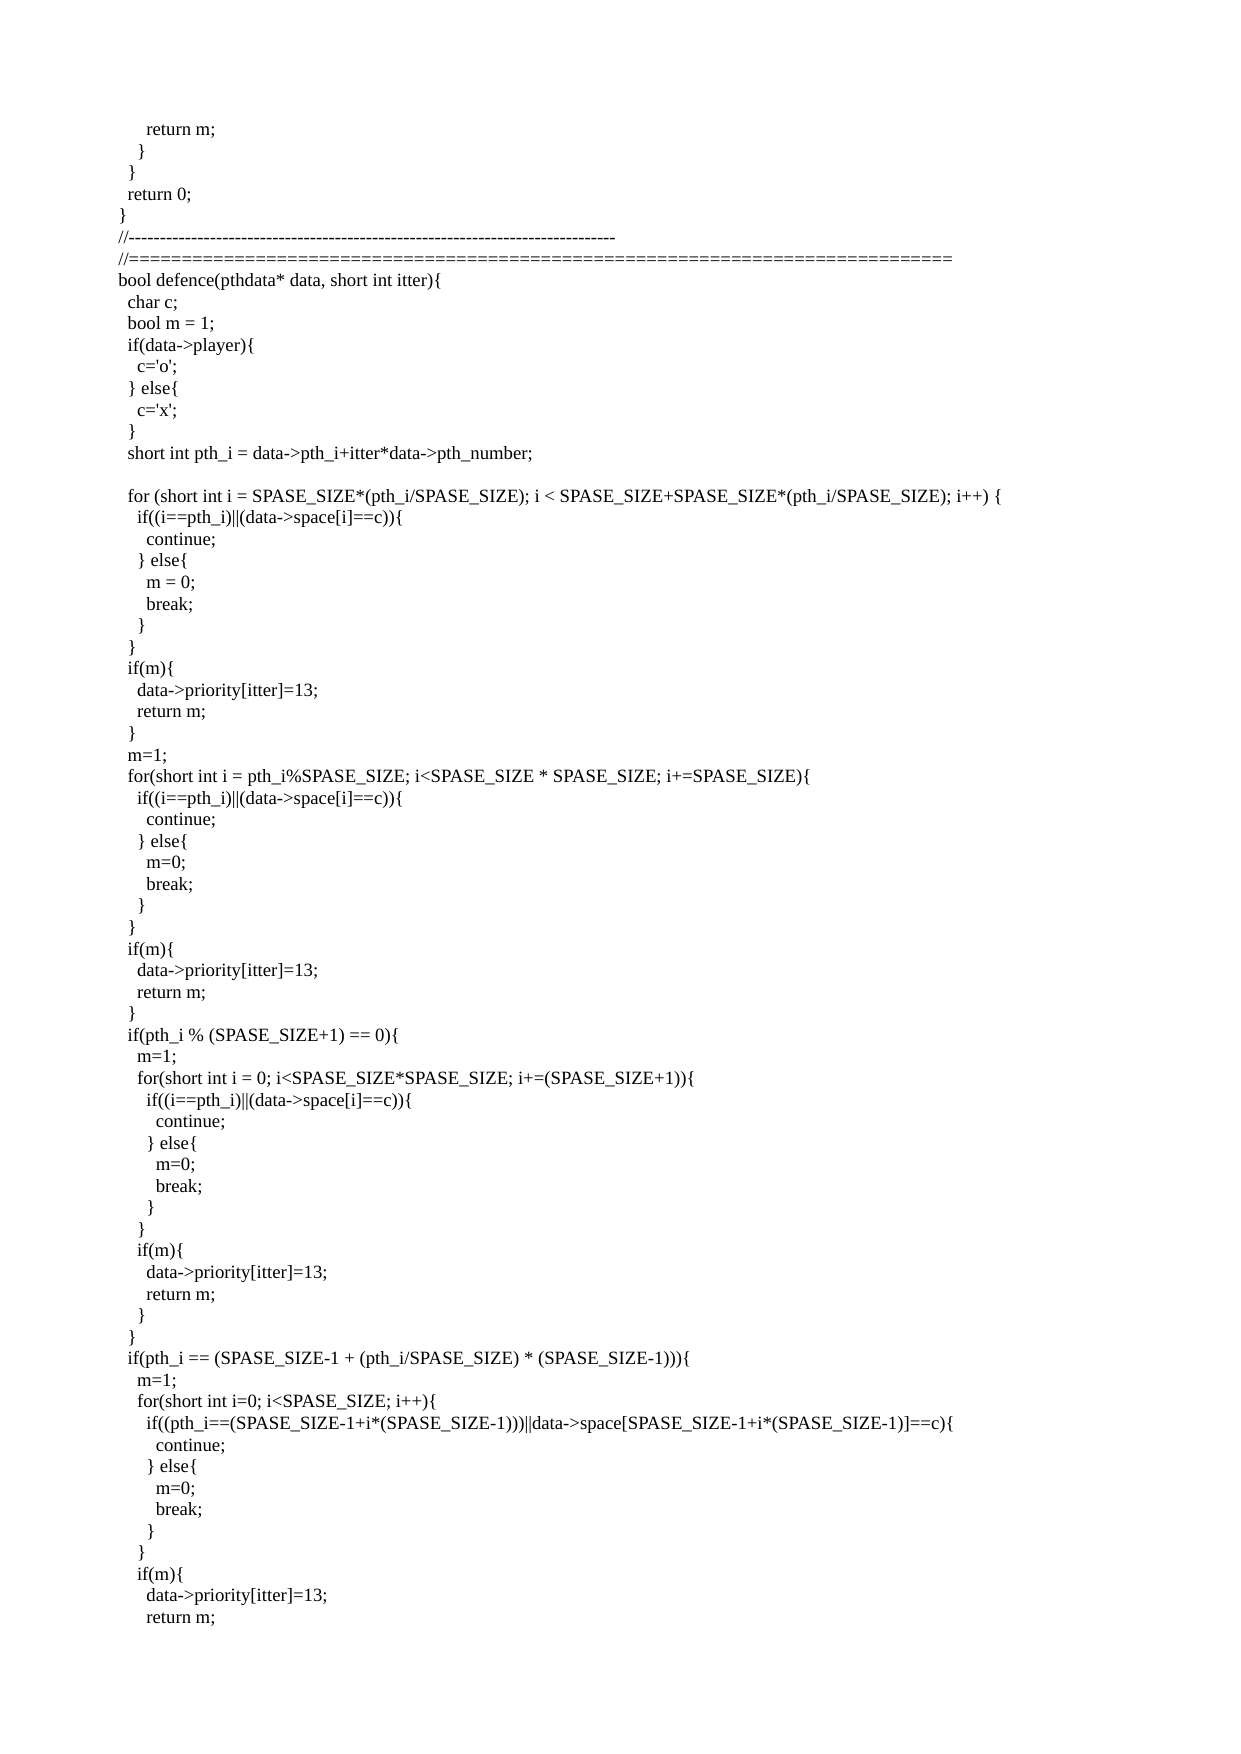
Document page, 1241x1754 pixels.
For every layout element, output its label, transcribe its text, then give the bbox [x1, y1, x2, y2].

text for (short int i = SPASE_SIZE*(pth_i/SPASE_SIZE); i < SPASE_SIZE+SPASE_SIZE*(pth_i/SPASE_SIZE); i++) { [118, 485, 1122, 506]
text if((i==pth_i)||(data->space[i]==c)){ [118, 506, 1122, 528]
text } [118, 916, 1122, 937]
text return m; [118, 1606, 1122, 1627]
text if(m){ [118, 1563, 1122, 1584]
text } [118, 1304, 1122, 1326]
text if((pth_i==(SPASE_SIZE-1+i*(SPASE_SIZE-1)))||data->space[SPASE_SIZE-1+i*(SPASE_SIZE-1)]==c){ [118, 1412, 1122, 1433]
text continue; [118, 528, 1122, 549]
text m=1; [118, 1045, 1122, 1067]
text if(m){ [118, 1239, 1122, 1261]
text short int pth_i = data->pth_i+itter*data->pth_number; [118, 442, 1122, 463]
text if((i==pth_i)||(data->space[i]==c)){ [118, 1088, 1122, 1110]
text } [118, 140, 1122, 161]
text continue; [118, 1110, 1122, 1132]
text break; [118, 592, 1122, 614]
text data->priority[itter]=13; [118, 1261, 1122, 1282]
text for(short int i = 0; i<SPASE_SIZE*SPASE_SIZE; i+=(SPASE_SIZE+1)){ [118, 1067, 1122, 1088]
text } [118, 1002, 1122, 1024]
text } [118, 1520, 1122, 1541]
text } [118, 1218, 1122, 1239]
text break; [118, 1175, 1122, 1196]
text if(m){ [118, 657, 1122, 679]
text } else{ [118, 549, 1122, 571]
text continue; [118, 1433, 1122, 1455]
text m=0; [118, 851, 1122, 873]
text data->priority[itter]=13; [118, 679, 1122, 700]
text m=0; [118, 1153, 1122, 1175]
text continue; [118, 808, 1122, 830]
text } [118, 161, 1122, 183]
text return m; [118, 700, 1122, 722]
text } [118, 894, 1122, 916]
text return m; [118, 118, 1122, 140]
text } [118, 1541, 1122, 1563]
text } [118, 722, 1122, 743]
text break; [118, 1498, 1122, 1520]
text if(pth_i % (SPASE_SIZE+1) == 0){ [118, 1024, 1122, 1045]
text } else{ [118, 1455, 1122, 1477]
text return 0; [118, 183, 1122, 204]
text data->priority[itter]=13; [118, 1584, 1122, 1606]
text m=0; [118, 1477, 1122, 1498]
text m=1; [118, 743, 1122, 765]
text data->priority[itter]=13; [118, 959, 1122, 981]
text break; [118, 873, 1122, 894]
text //------------------------------------------------------------------------------ [118, 226, 1122, 247]
text } [118, 204, 1122, 226]
text if((i==pth_i)||(data->space[i]==c)){ [118, 787, 1122, 808]
text bool defence(pthdata* data, short int itter){ [118, 269, 1122, 291]
text return m; [118, 1282, 1122, 1304]
text m=1; [118, 1369, 1122, 1390]
text } [118, 636, 1122, 657]
text return m; [118, 981, 1122, 1002]
text } else{ [118, 377, 1122, 398]
text m = 0; [118, 571, 1122, 592]
text } else{ [118, 830, 1122, 851]
text } [118, 614, 1122, 636]
text for(short int i = pth_i%SPASE_SIZE; i<SPASE_SIZE * SPASE_SIZE; i+=SPASE_SIZE){ [118, 765, 1122, 787]
text } [118, 1196, 1122, 1218]
text } else{ [118, 1132, 1122, 1153]
text } [118, 1326, 1122, 1347]
text } [118, 420, 1122, 442]
text c='x'; [118, 398, 1122, 420]
text if(data->player){ [118, 334, 1122, 355]
text if(pth_i == (SPASE_SIZE-1 + (pth_i/SPASE_SIZE) * (SPASE_SIZE-1))){ [118, 1347, 1122, 1369]
text //============================================================================== [118, 247, 1122, 269]
text if(m){ [118, 937, 1122, 959]
text char c; [118, 291, 1122, 312]
text bool m = 1; [118, 312, 1122, 334]
text for(short int i=0; i<SPASE_SIZE; i++){ [118, 1390, 1122, 1412]
text c='o'; [118, 355, 1122, 377]
